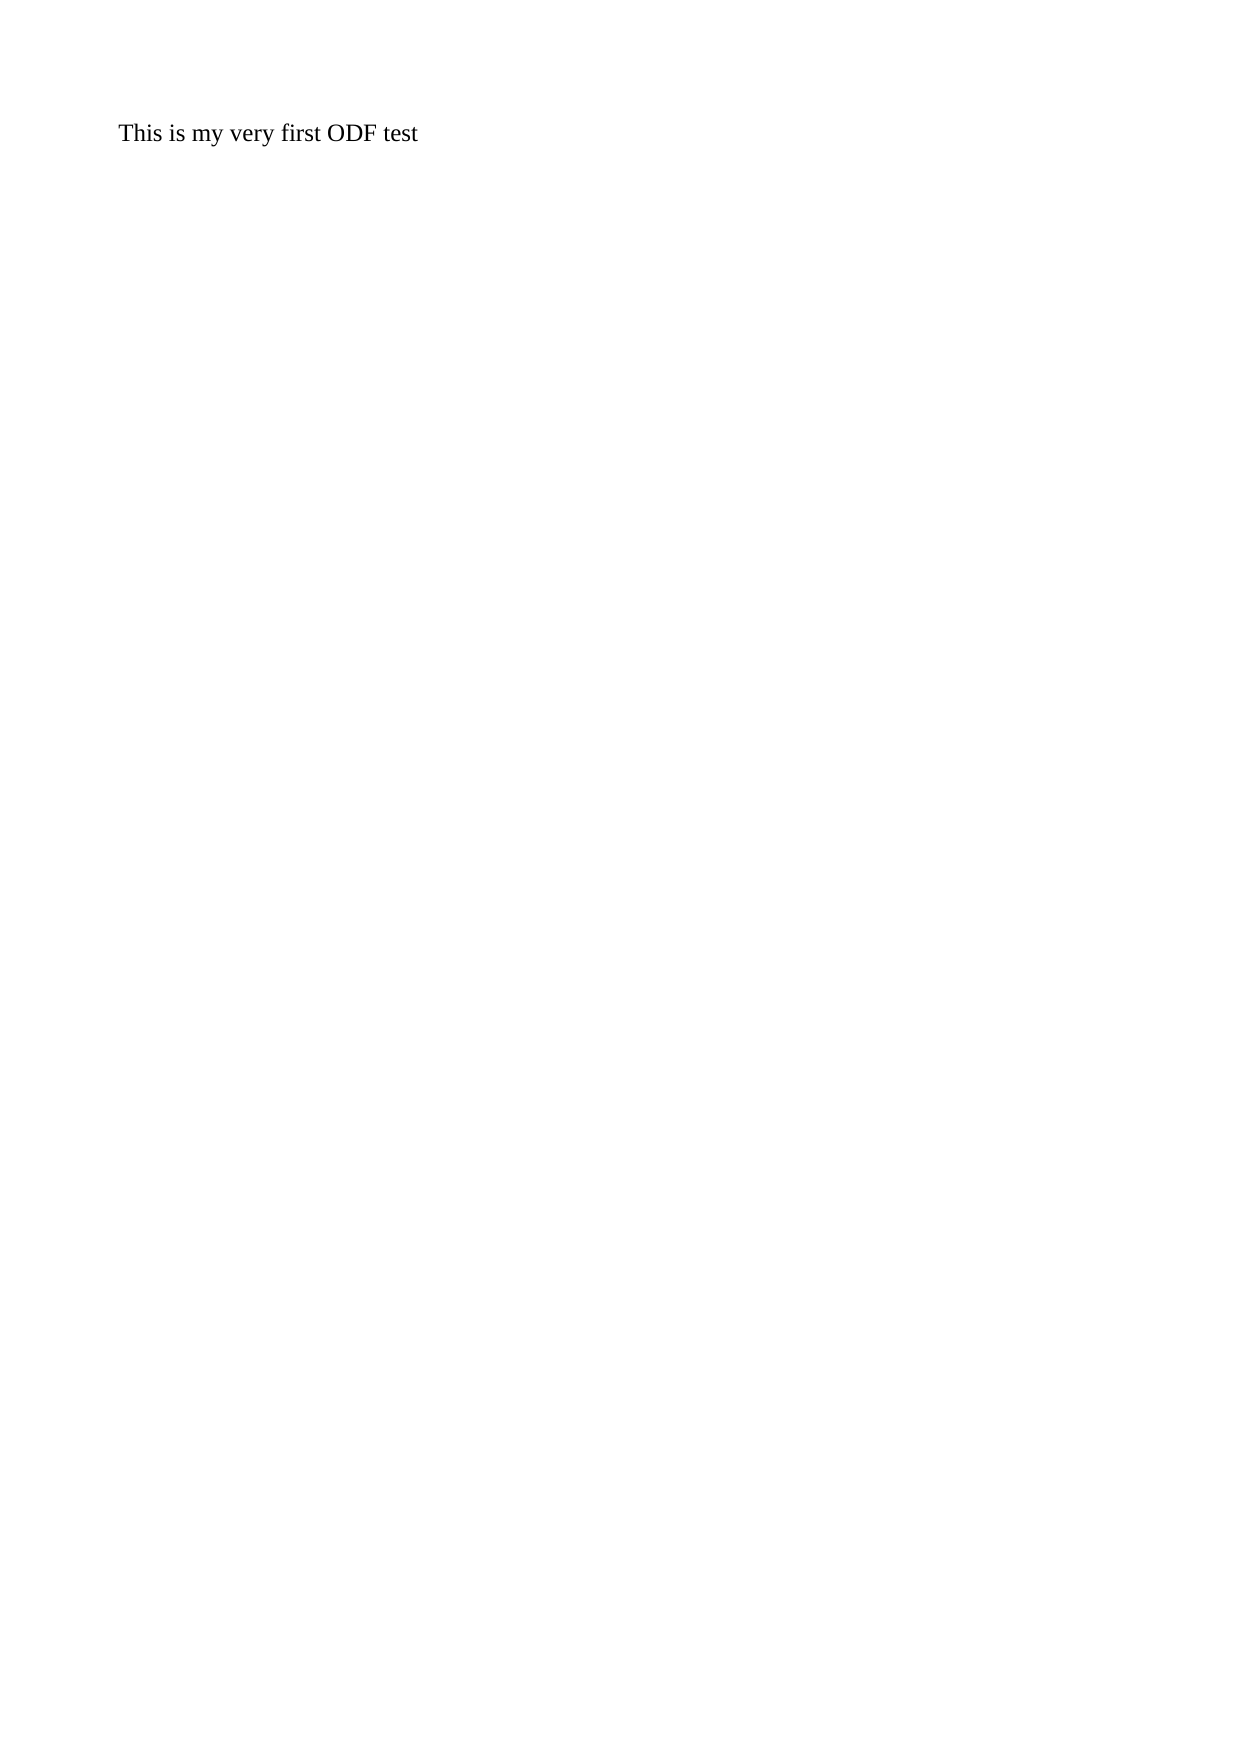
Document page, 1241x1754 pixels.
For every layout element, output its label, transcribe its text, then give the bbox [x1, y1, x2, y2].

text This is my very first ODF test [118, 118, 1122, 147]
